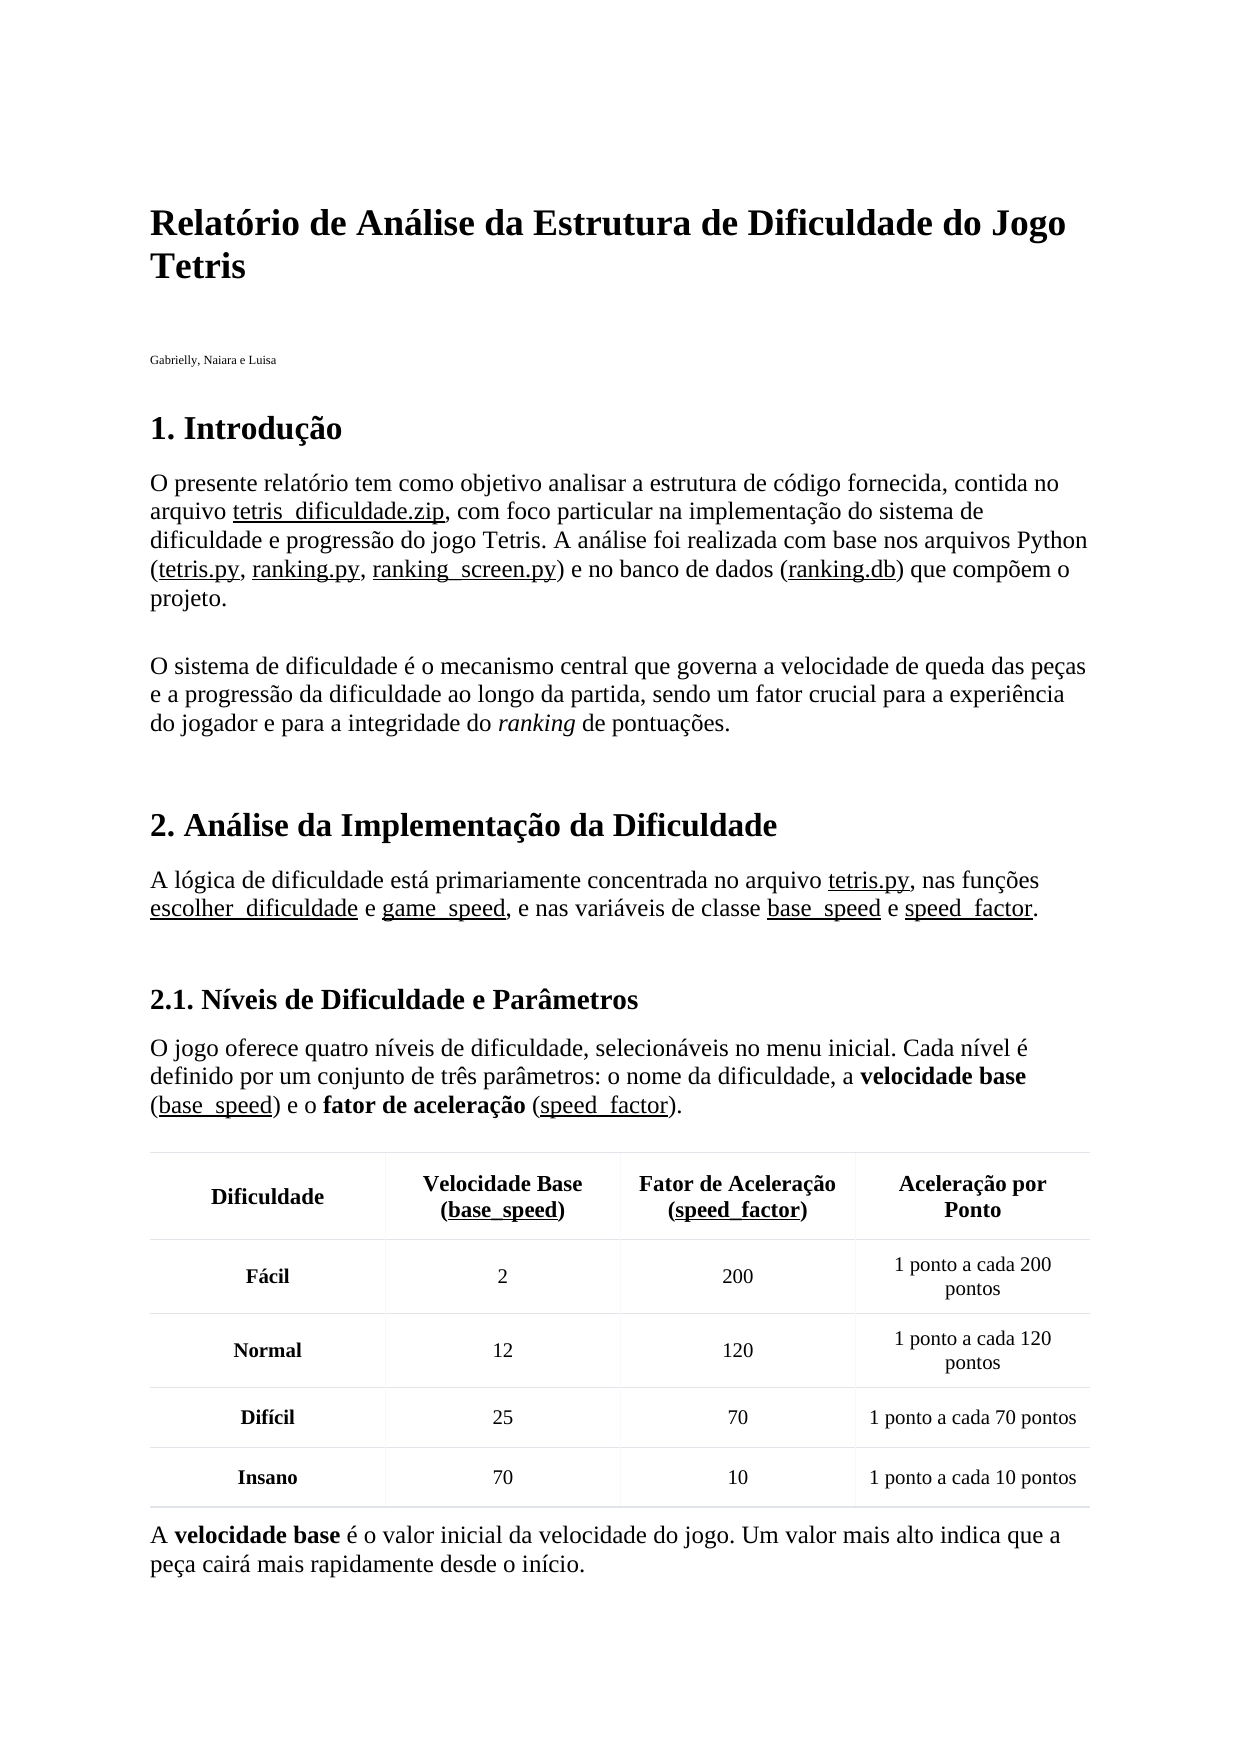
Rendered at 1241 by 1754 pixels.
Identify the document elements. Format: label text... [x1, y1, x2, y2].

text O jogo oferece quatro níveis de dificuldade, selecionáveis no menu inicial. Cada nível é definido por um conjunto de três parâmetros: o nome da dificuldade, a velocidade base (base_speed) e o fator de aceleração (speed_factor). [150, 1033, 1090, 1119]
table_cell 1 ponto a cada 120 pontos [856, 1314, 1090, 1386]
table_cell 1 ponto a cada 200 pontos [856, 1240, 1090, 1313]
table_header Fator de Aceleração (speed_factor) [621, 1153, 855, 1239]
table_cell Insano [150, 1448, 385, 1506]
subtitle 1. Introdução [150, 408, 1090, 447]
text O presente relatório tem como objetivo analisar a estrutura de código fornecida, contida no arquivo tetris_dificuldade.zip, com foco particular na implementação do sistema de dificuldade e progressão do jogo Tetris. A análise foi realizada com base nos arquivos Python (tetris.py, ranking.py, ranking_screen.py) e no banco de dados (ranking.db) que compõem o projeto. [150, 468, 1090, 611]
subtitle Relatório de Análise da Estrutura de Dificuldade do Jogo Tetris [150, 200, 1090, 286]
table_cell 1 ponto a cada 70 pontos [856, 1388, 1090, 1446]
table_cell 70 [621, 1388, 855, 1446]
subtitle 2. Análise da Implementação da Dificuldade [150, 806, 1090, 844]
text A lógica de dificuldade está primariamente concentrada no arquivo tetris.py, nas funções escolher_dificuldade e game_speed, e nas variáveis de classe base_speed e speed_factor. [150, 865, 1090, 922]
table_header Aceleração por Ponto [856, 1153, 1090, 1239]
table_cell Fácil [150, 1240, 385, 1313]
text O sistema de dificuldade é o mecanismo central que governa a velocidade de queda das peças e a progressão da dificuldade ao longo da partida, sendo um fator crucial para a experiência do jogador e para a integridade do ranking de pontuações. [150, 651, 1090, 737]
text Gabrielly, Naiara e Luisa [150, 352, 1090, 367]
table_cell Normal [150, 1314, 385, 1386]
table_cell Difícil [150, 1388, 385, 1446]
table_cell 70 [386, 1448, 620, 1506]
table_header Velocidade Base (base_speed) [386, 1153, 620, 1239]
table_cell 12 [386, 1314, 620, 1386]
table_cell 200 [621, 1240, 855, 1313]
text A velocidade base é o valor inicial da velocidade do jogo. Um valor mais alto indica que a peça cairá mais rapidamente desde o início. [150, 1520, 1090, 1577]
table_cell 1 ponto a cada 10 pontos [856, 1448, 1090, 1506]
table_cell 10 [621, 1448, 855, 1506]
table_cell 2 [386, 1240, 620, 1313]
subtitle 2.1. Níveis de Dificuldade e Parâmetros [150, 982, 1090, 1016]
table_header Dificuldade [150, 1153, 385, 1239]
table_cell 25 [386, 1388, 620, 1446]
table_cell 120 [621, 1314, 855, 1386]
